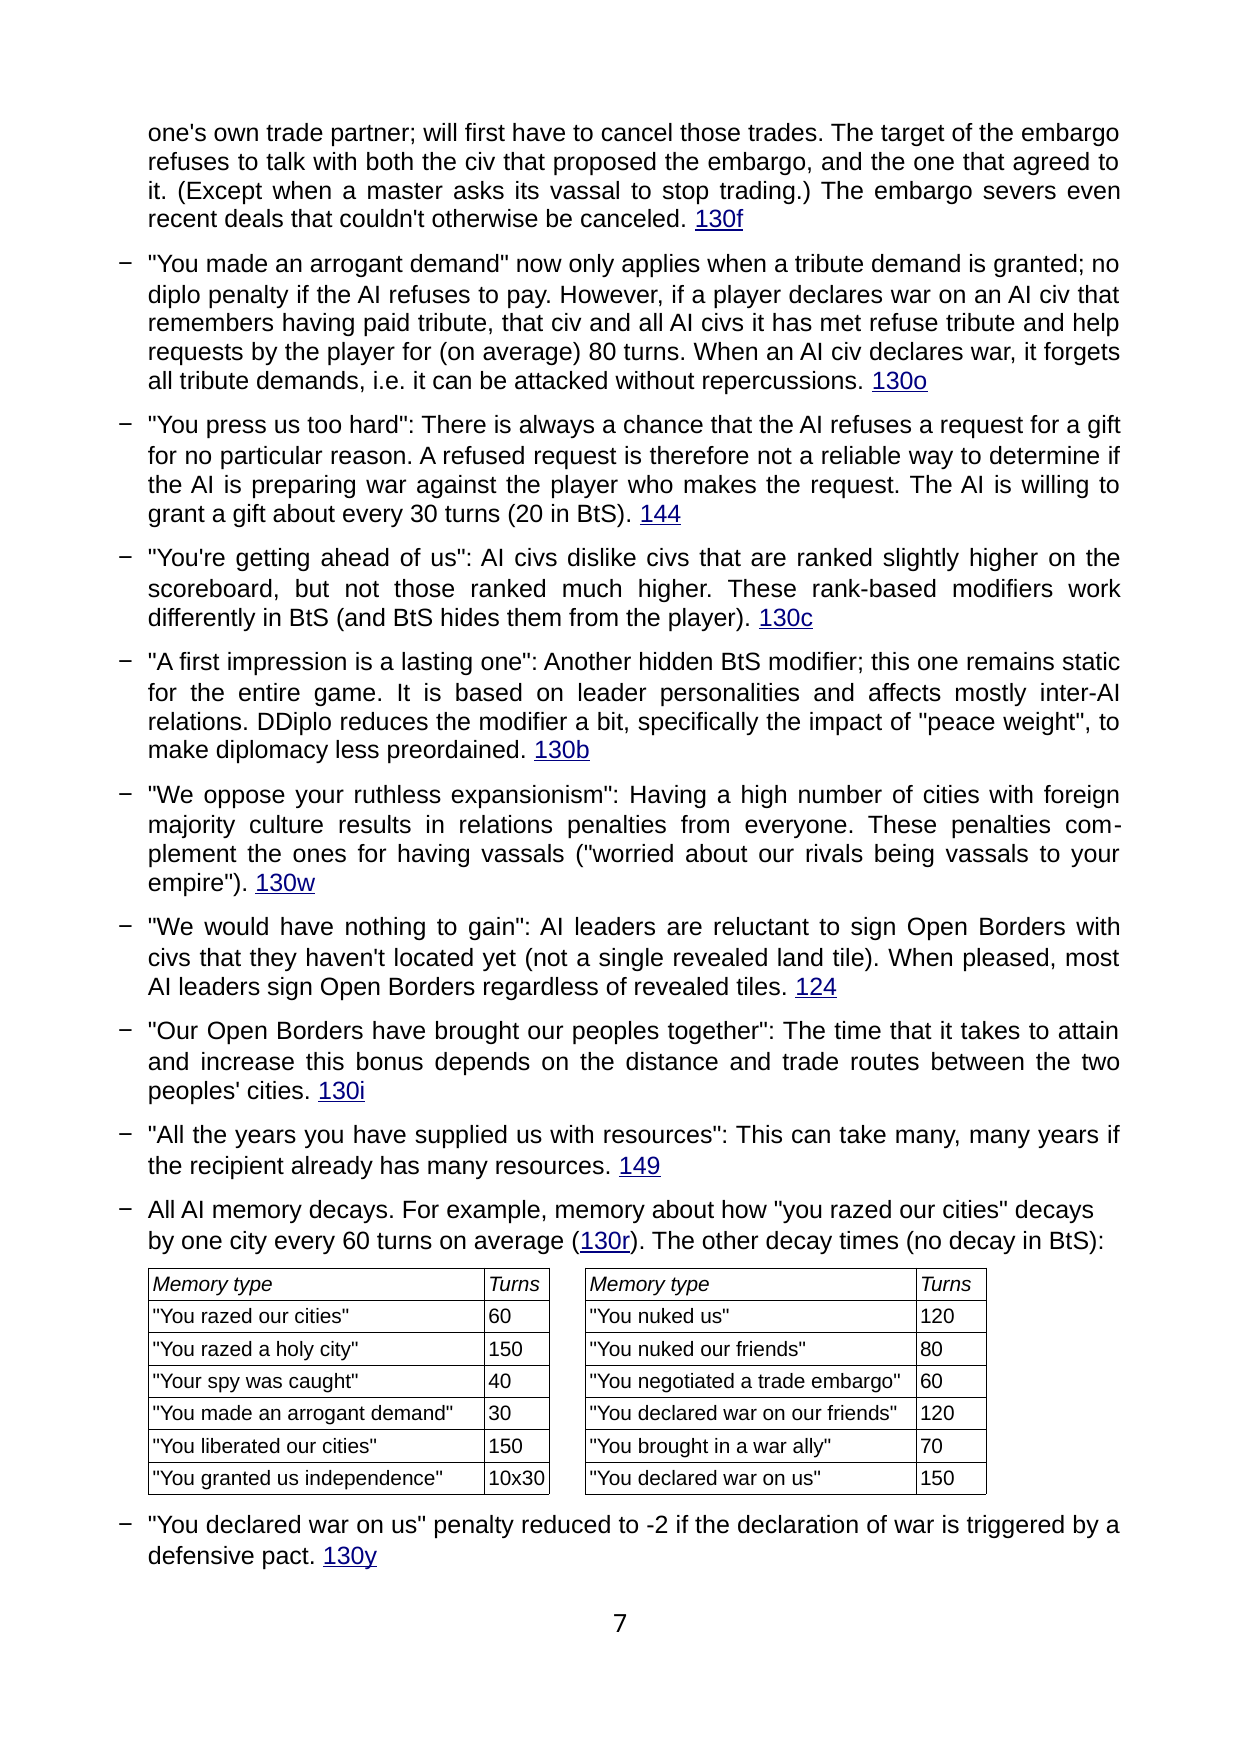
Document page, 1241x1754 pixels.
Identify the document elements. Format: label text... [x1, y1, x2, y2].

table_cell "You made an arrogant demand" [149, 1398, 484, 1429]
table_header Memory type [149, 1269, 484, 1300]
table_cell 60 [485, 1301, 549, 1332]
list "All the years you have supplied us with resources": This can take many, many years if the recipient already has many resources. 149 [118, 1117, 1122, 1180]
table_cell "You declared war on our friends" [586, 1398, 916, 1429]
table_cell "You liberated our cities" [149, 1430, 484, 1462]
table_cell [550, 1429, 585, 1462]
table_header [550, 1268, 585, 1300]
list "You're getting ahead of us": AI civs dislike civs that are ranked slightly higher on the scoreboard, but not those ranked much higher. These rank-based modifiers work differently in BtS (and BtS hides them from the player). 130c [118, 540, 1122, 631]
table_cell [550, 1365, 585, 1397]
table_cell "You razed our cities" [149, 1301, 484, 1332]
table_cell [118, 1300, 148, 1332]
table_header Turns [485, 1269, 549, 1300]
table_cell 150 [485, 1333, 549, 1364]
table_cell 150 [485, 1430, 549, 1462]
table_cell [118, 1365, 148, 1397]
table_cell 30 [485, 1398, 549, 1429]
table_cell 150 [917, 1463, 986, 1494]
list "You made an arrogant demand" now only applies when a tribute demand is granted; no diplo penalty if the AI refuses to pay. However, if a player declares war on an AI civ that remembers having paid tribute, that civ and all AI civs it has met refuse tribute and help requests by the player for (on average) 80 turns. When an AI civ declares war, it forgets all tribute demands, i.e. it can be attacked without repercussions. 130o [118, 246, 1122, 394]
table_cell [550, 1462, 585, 1494]
table_cell "You declared war on us" [586, 1463, 916, 1494]
table_cell [550, 1332, 585, 1364]
table_cell 40 [485, 1366, 549, 1397]
table_cell "You razed a holy city" [149, 1333, 484, 1364]
list All AI memory decays. For example, memory about how "you razed our cities" decays by one city every 60 turns on average (130r). The other decay times (no decay in BtS): [118, 1192, 1122, 1255]
list "Our Open Borders have brought our peoples together": The time that it takes to attain and increase this bonus depends on the distance and trade routes between the two peoples' cities. 130i [118, 1013, 1122, 1104]
table_cell 70 [917, 1430, 986, 1462]
list "You press us too hard": There is always a chance that the AI refuses a request for a gift for no particular reason. A refused request is therefore not a reliable way to determine if the AI is preparing war against the player who makes the request. The AI is willing to grant a gift about every 30 turns (20 in BtS). 144 [118, 407, 1122, 527]
table_cell [550, 1300, 585, 1332]
table_cell "You granted us independence" [149, 1463, 484, 1494]
list "We oppose your ruthless expansionism": Having a high number of cities with foreign majority culture results in relations penalties from everyone. These penalties com­plement the ones for having vassals ("worried about our rivals being vassals to your empire"). 130w [118, 776, 1122, 897]
table_cell [118, 1397, 148, 1429]
list "You declared war on us" penalty reduced to -2 if the declaration of war is triggered by a defensive pact. 130y [118, 1507, 1122, 1569]
table_cell 80 [917, 1333, 986, 1364]
table_header Turns [917, 1269, 986, 1300]
table_cell [118, 1332, 148, 1364]
table_cell "You brought in a war ally" [586, 1430, 916, 1462]
table_cell [550, 1397, 585, 1429]
list "A first impression is a lasting one": Another hidden BtS modifier; this one remains static for the entire game. It is based on leader personalities and affects mostly inter-AI relations. DDiplo reduces the modifier a bit, specifically the impact of "peace weight", to make diplomacy less preordained. 130b [118, 644, 1122, 764]
table_cell [118, 1429, 148, 1462]
table_cell 60 [917, 1366, 986, 1397]
table_header Memory type [586, 1269, 916, 1300]
table_cell "You negotiated a trade embargo" [586, 1366, 916, 1397]
table_cell 10x30 [485, 1463, 549, 1494]
table_header [118, 1268, 148, 1300]
list "We would have nothing to gain": AI leaders are reluctant to sign Open Borders with civs that they haven't located yet (not a single revealed land tile). When pleased, most AI leaders sign Open Borders regardless of revealed tiles. 124 [118, 909, 1122, 1001]
table_cell 120 [917, 1398, 986, 1429]
table_cell "You nuked our friends" [586, 1333, 916, 1364]
table_cell "Your spy was caught" [149, 1366, 484, 1397]
table_cell 120 [917, 1301, 986, 1332]
table_cell "You nuked us" [586, 1301, 916, 1332]
table_cell [118, 1462, 148, 1494]
list one's own trade partner; will first have to cancel those trades. The target of the embargo refuses to talk with both the civ that proposed the embargo, and the one that agreed to it. (Except when a master asks its vassal to stop trading.) The embargo severs even recent deals that couldn't otherwise be canceled. 130f [118, 118, 1122, 233]
